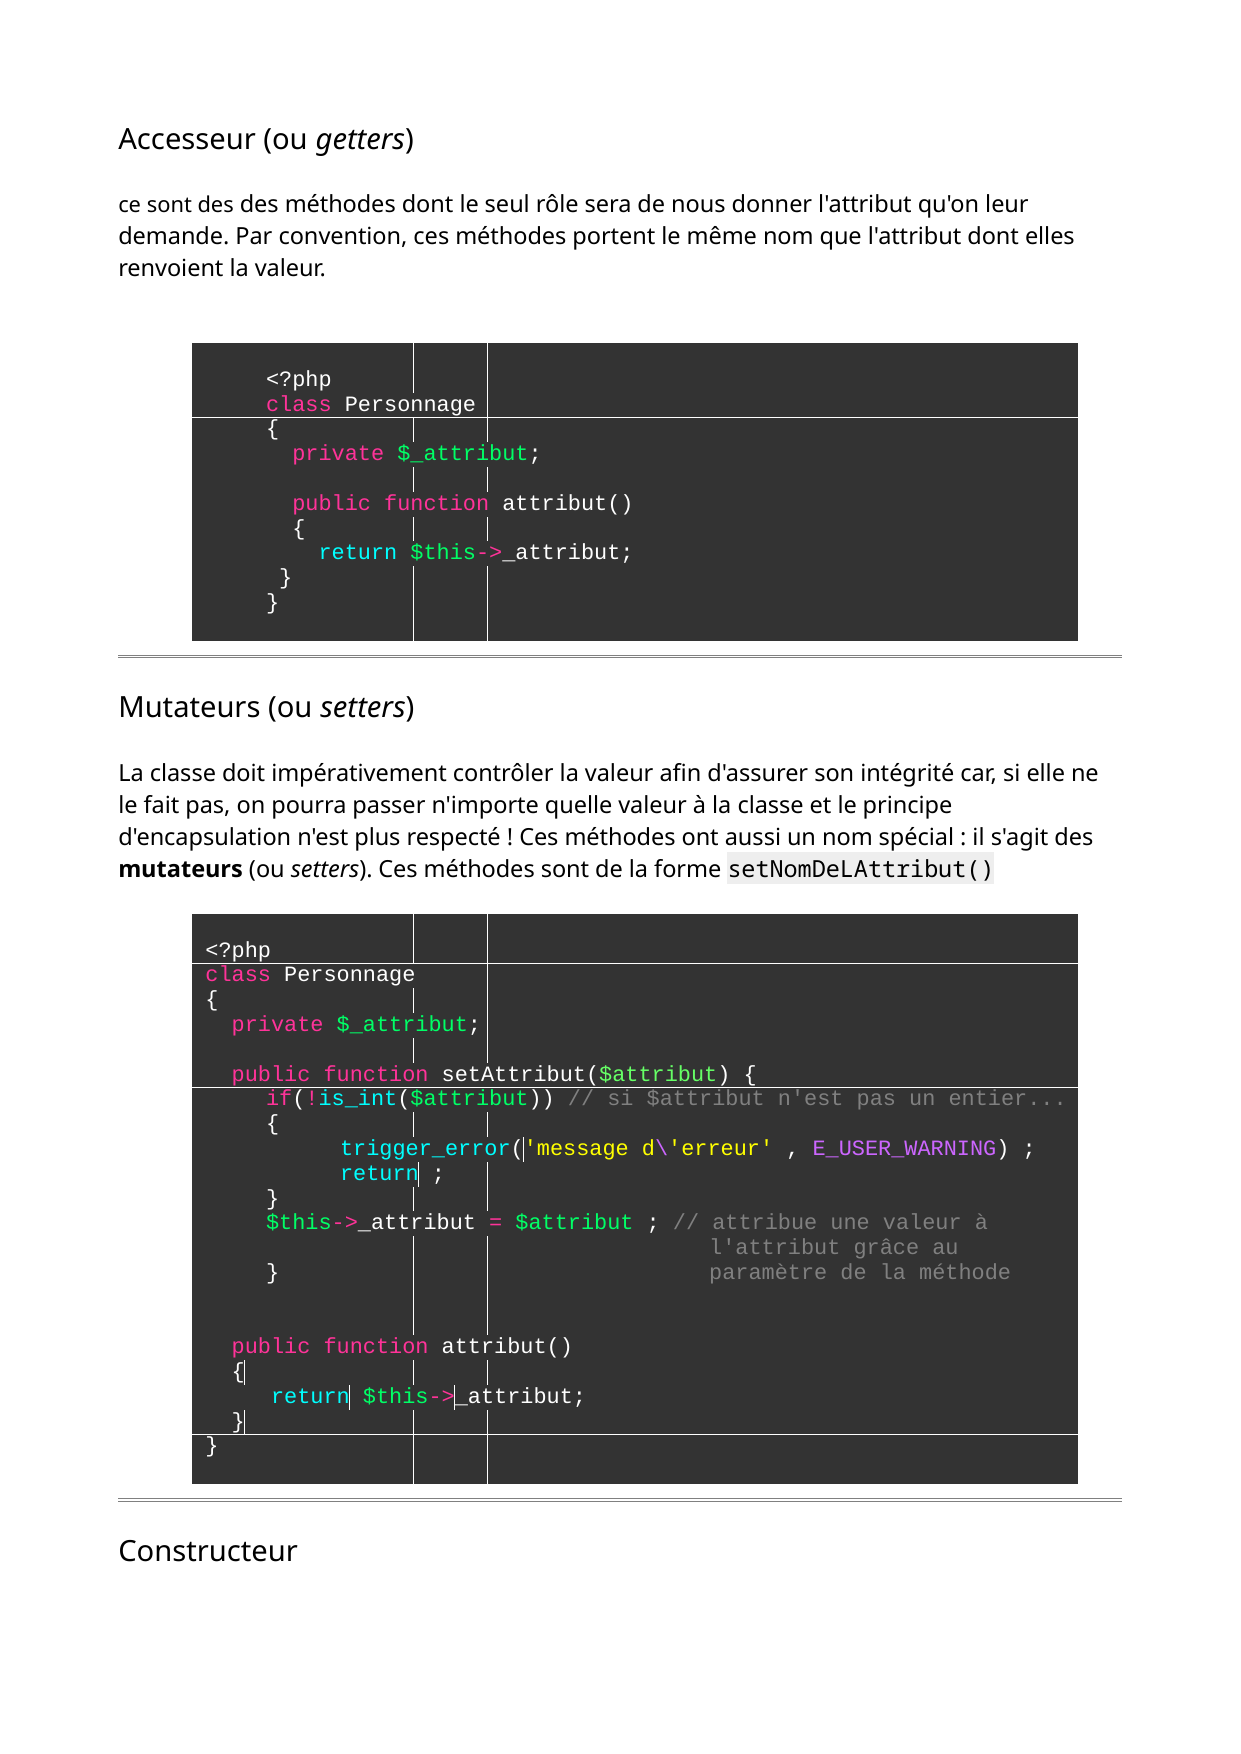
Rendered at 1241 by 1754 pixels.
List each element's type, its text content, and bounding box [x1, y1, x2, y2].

text { [192, 1112, 1122, 1137]
text Accesseur (ou getters) [118, 118, 1122, 158]
text <?php [192, 368, 1122, 393]
text ce sont des des méthodes dont le seul rôle sera de nous donner l'attribut qu'on leur demande. Par convention, ces méthodes portent le même nom que l'attribut dont elles renvoient la valeur. [118, 188, 1122, 283]
text class Personnage [192, 393, 1122, 417]
text { [192, 517, 1122, 541]
text { [192, 1360, 1122, 1385]
text public function attribut() [192, 492, 1122, 517]
text if(!is_int($attribut)) // si $attribut n'est pas un entier... [192, 1087, 1122, 1112]
text } [192, 1187, 1122, 1211]
text La classe doit impérativement contrôler la valeur afin d'assurer son intégrité car, si elle ne le fait pas, on pourra passer n'importe quelle valeur à la classe et le principe d'encapsulation n'est plus respecté ! Ces méthodes ont aussi un nom spécial : il s'agit des mutateurs (ou setters). Ces méthodes sont de la forme setNomDeLAttribut() [118, 756, 1122, 884]
text public function setAttribut($attribut) { [192, 1063, 1122, 1087]
text } [192, 1434, 1122, 1459]
text class Personnage [192, 963, 1122, 988]
text <?php [192, 939, 1122, 963]
text private $_attribut; [192, 442, 1122, 467]
text trigger_error('message d\'erreur' , E_USER_WARNING) ; [192, 1137, 1122, 1162]
text { [192, 988, 1122, 1013]
text $this->_attribut = $attribut ; // attribue une valeur à l'attribut grâce au [192, 1211, 1122, 1261]
text } paramètre de la méthode [192, 1261, 1122, 1286]
text } [192, 566, 1122, 591]
text } [192, 591, 1122, 616]
text return $this->_attribut; [192, 541, 1122, 566]
text public function attribut() [192, 1335, 1122, 1360]
text { [192, 417, 1122, 442]
text } [192, 1410, 1122, 1434]
text private $_attribut; [192, 1013, 1122, 1038]
text return ; [192, 1162, 1122, 1187]
text Mutateurs (ou setters) [118, 687, 1122, 726]
text Constructeur [118, 1530, 1122, 1570]
text return $this->_attribut; [192, 1385, 1122, 1410]
